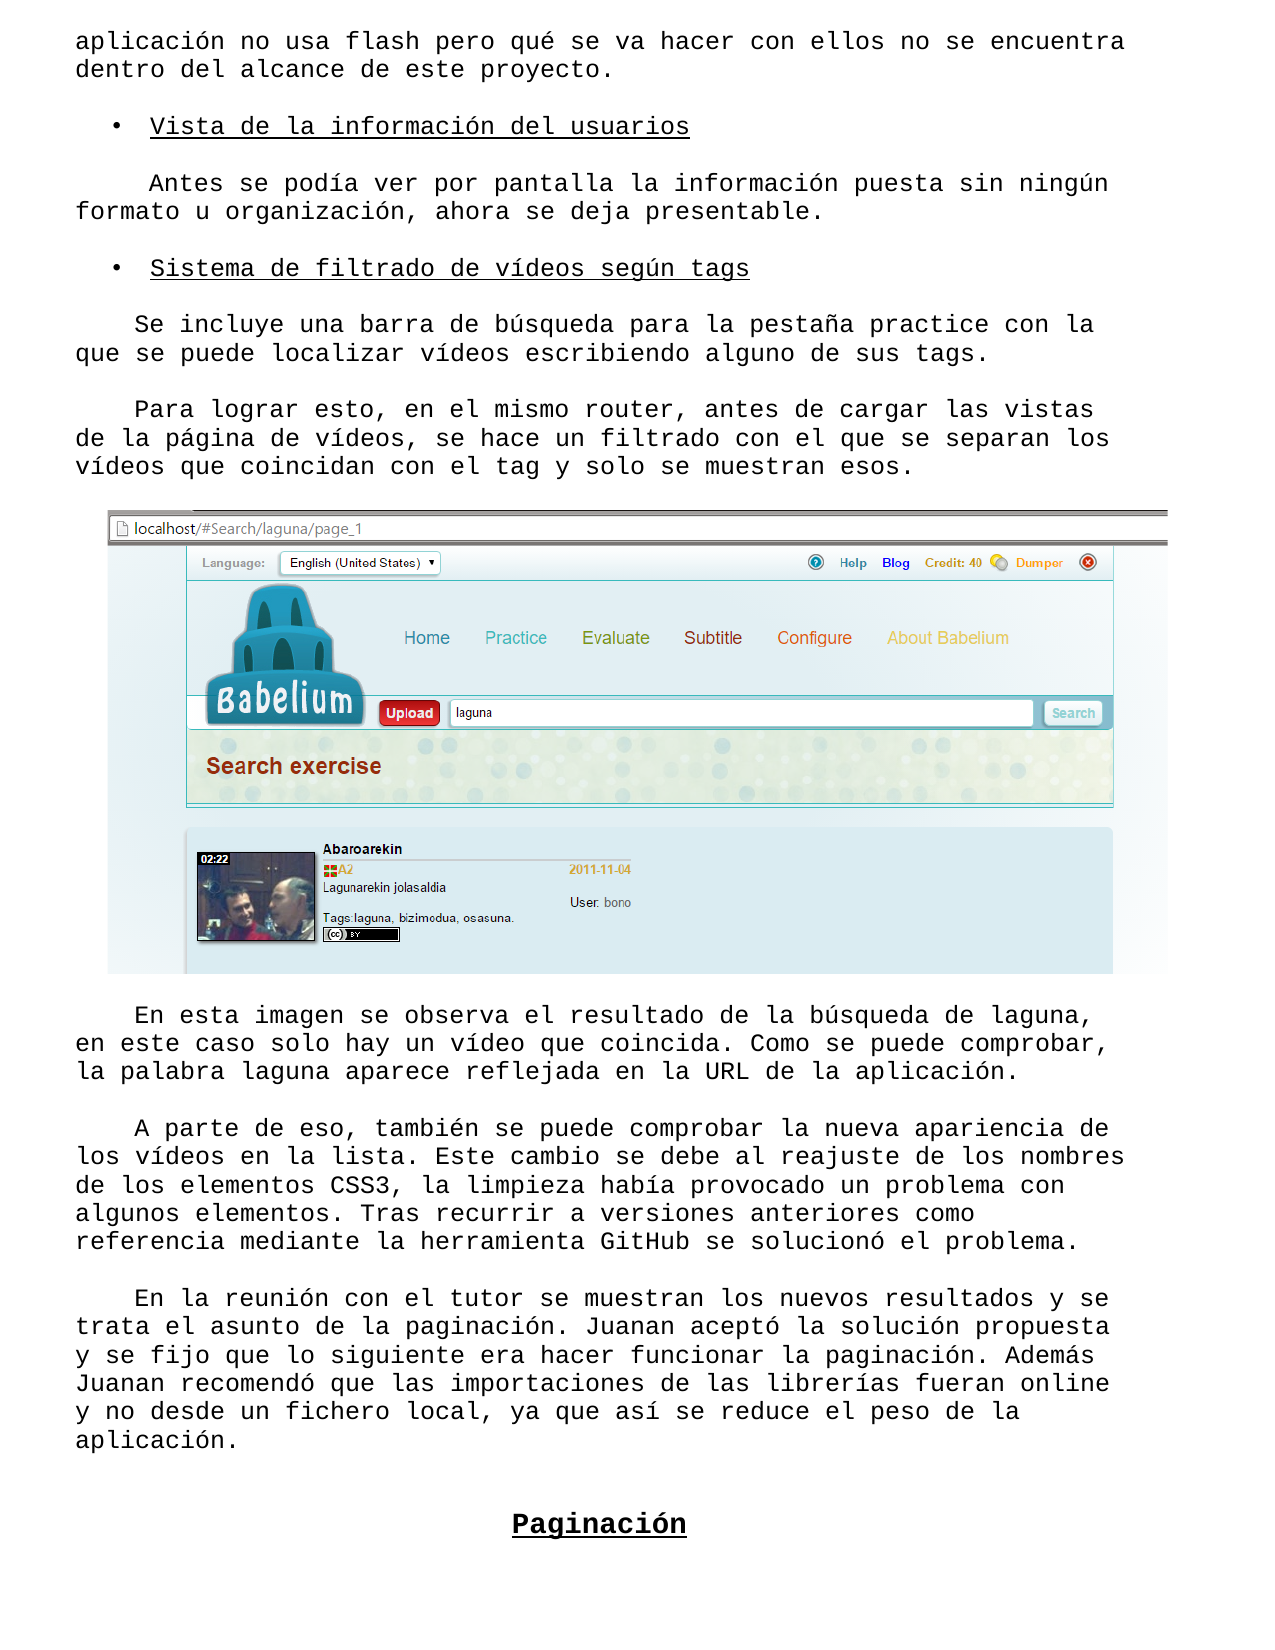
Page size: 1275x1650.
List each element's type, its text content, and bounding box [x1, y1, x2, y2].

text A parte de eso, también se puede comprobar la nueva apariencia de los vídeos en la lista. Este cambio se debe al reajuste de los nombres de los elementos CSS3, la limpieza había provocado un problema con algunos elementos. Tras recurrir a versiones anteriores como referencia mediante la herramienta GitHub se solucionó el problema. [75, 1116, 1135, 1257]
text En esta imagen se observa el resultado de la búsqueda de laguna, en este caso solo hay un vídeo que coincida. Como se puede comprobar, la palabra laguna aparece reflejada en la URL de la aplicación. [75, 1002, 1135, 1087]
text En la reunión con el tutor se muestran los nuevos resultados y se trata el asunto de la paginación. Juanan aceptó la solución propuesta y se fijo que lo siguiente era hacer funcionar la paginación. Además Juanan recomendó que las importaciones de las librerías fueran online y no desde un fichero local, ya que así se reduce el peso de la aplicación. [75, 1286, 1135, 1456]
subtitle Paginación [0, 1509, 1200, 1542]
text Para lograr esto, en el mismo router, antes de cargar las vistas de la página de vídeos, se hace un filtrado con el que se separan los vídeos que coincidan con el tag y solo se muestran esos. [75, 397, 1135, 482]
picture [107, 510, 1168, 974]
list Sistema de filtrado de vídeos según tags [112, 255, 1200, 284]
text Se incluye una barra de búsqueda para la pestaña practice con la que se puede localizar vídeos escribiendo alguno de sus tags. [75, 312, 1135, 369]
text aplicación no usa flash pero qué se va hacer con ellos no se encuentra dentro del alcance de este proyecto. [75, 29, 1135, 85]
list Vista de la información del usuarios [112, 114, 1200, 142]
text Antes se podía ver por pantalla la información puesta sin ningún formato u organización, ahora se deja presentable. [75, 170, 1200, 227]
